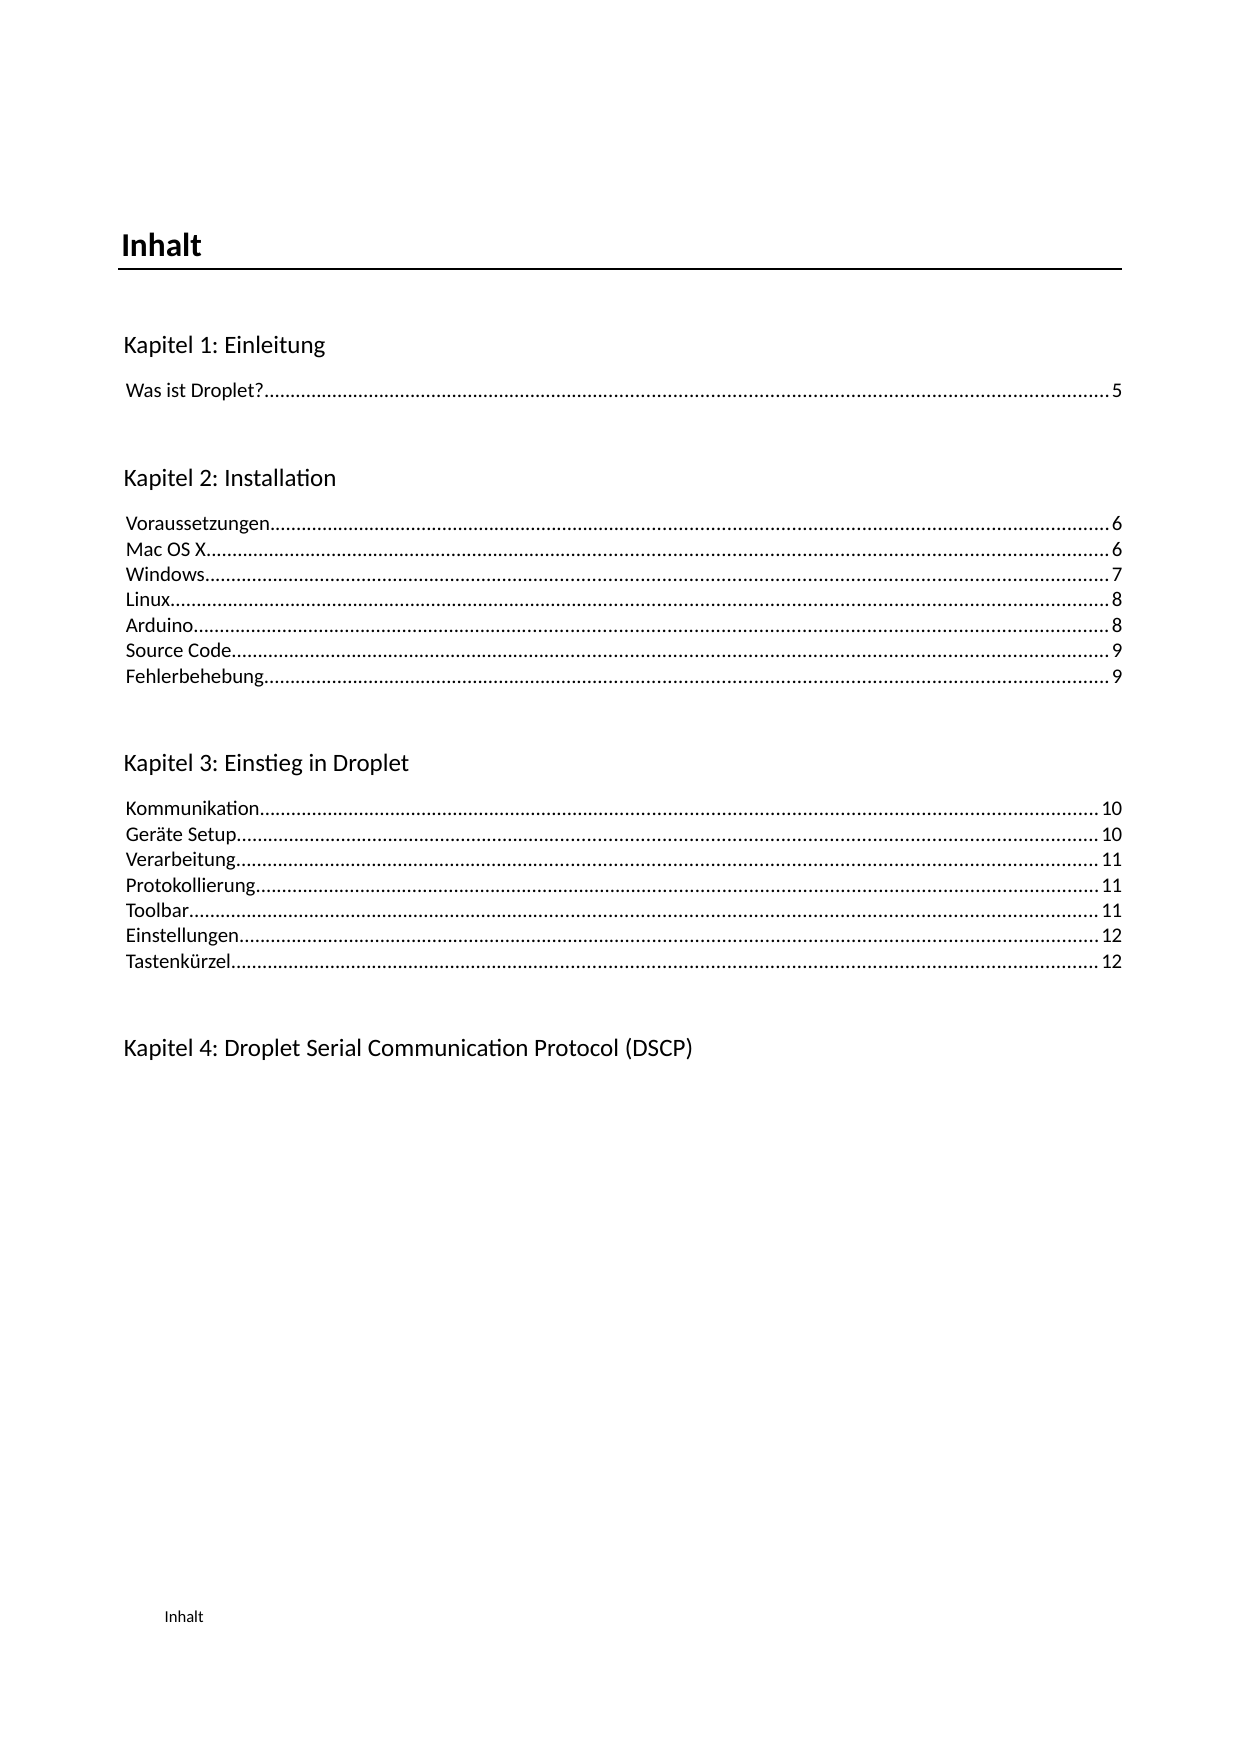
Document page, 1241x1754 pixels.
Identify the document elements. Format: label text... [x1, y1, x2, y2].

text Protokollierung 11 [121, 872, 1122, 897]
text Toolbar 11 [121, 897, 1122, 923]
text Source Code 9 [121, 637, 1122, 663]
text Windows 7 [121, 561, 1122, 587]
text Arduino 8 [121, 612, 1122, 637]
text Kapitel 2: Installation [118, 462, 1122, 493]
text Verarbeitung 11 [121, 846, 1122, 872]
text Mac OS X 6 [121, 536, 1122, 561]
text Kommunikation 10 [121, 796, 1122, 821]
text Einstellungen 12 [121, 923, 1122, 948]
subtitle Inhalt [118, 221, 1122, 268]
text Kapitel 3: Einstieg in Droplet [118, 747, 1122, 778]
text Geräte Setup 10 [121, 821, 1122, 846]
text Kapitel 4: Droplet Serial Communication Protocol (DSCP) [118, 1032, 1122, 1063]
text Tastenkürzel 12 [121, 948, 1122, 973]
text Linux 8 [121, 587, 1122, 612]
text Voraussetzungen 6 [121, 510, 1122, 536]
text Was ist Droplet? 5 [121, 378, 1122, 403]
text Fehlerbehebung 9 [121, 663, 1122, 688]
text Kapitel 1: Einleitung [118, 329, 1122, 360]
